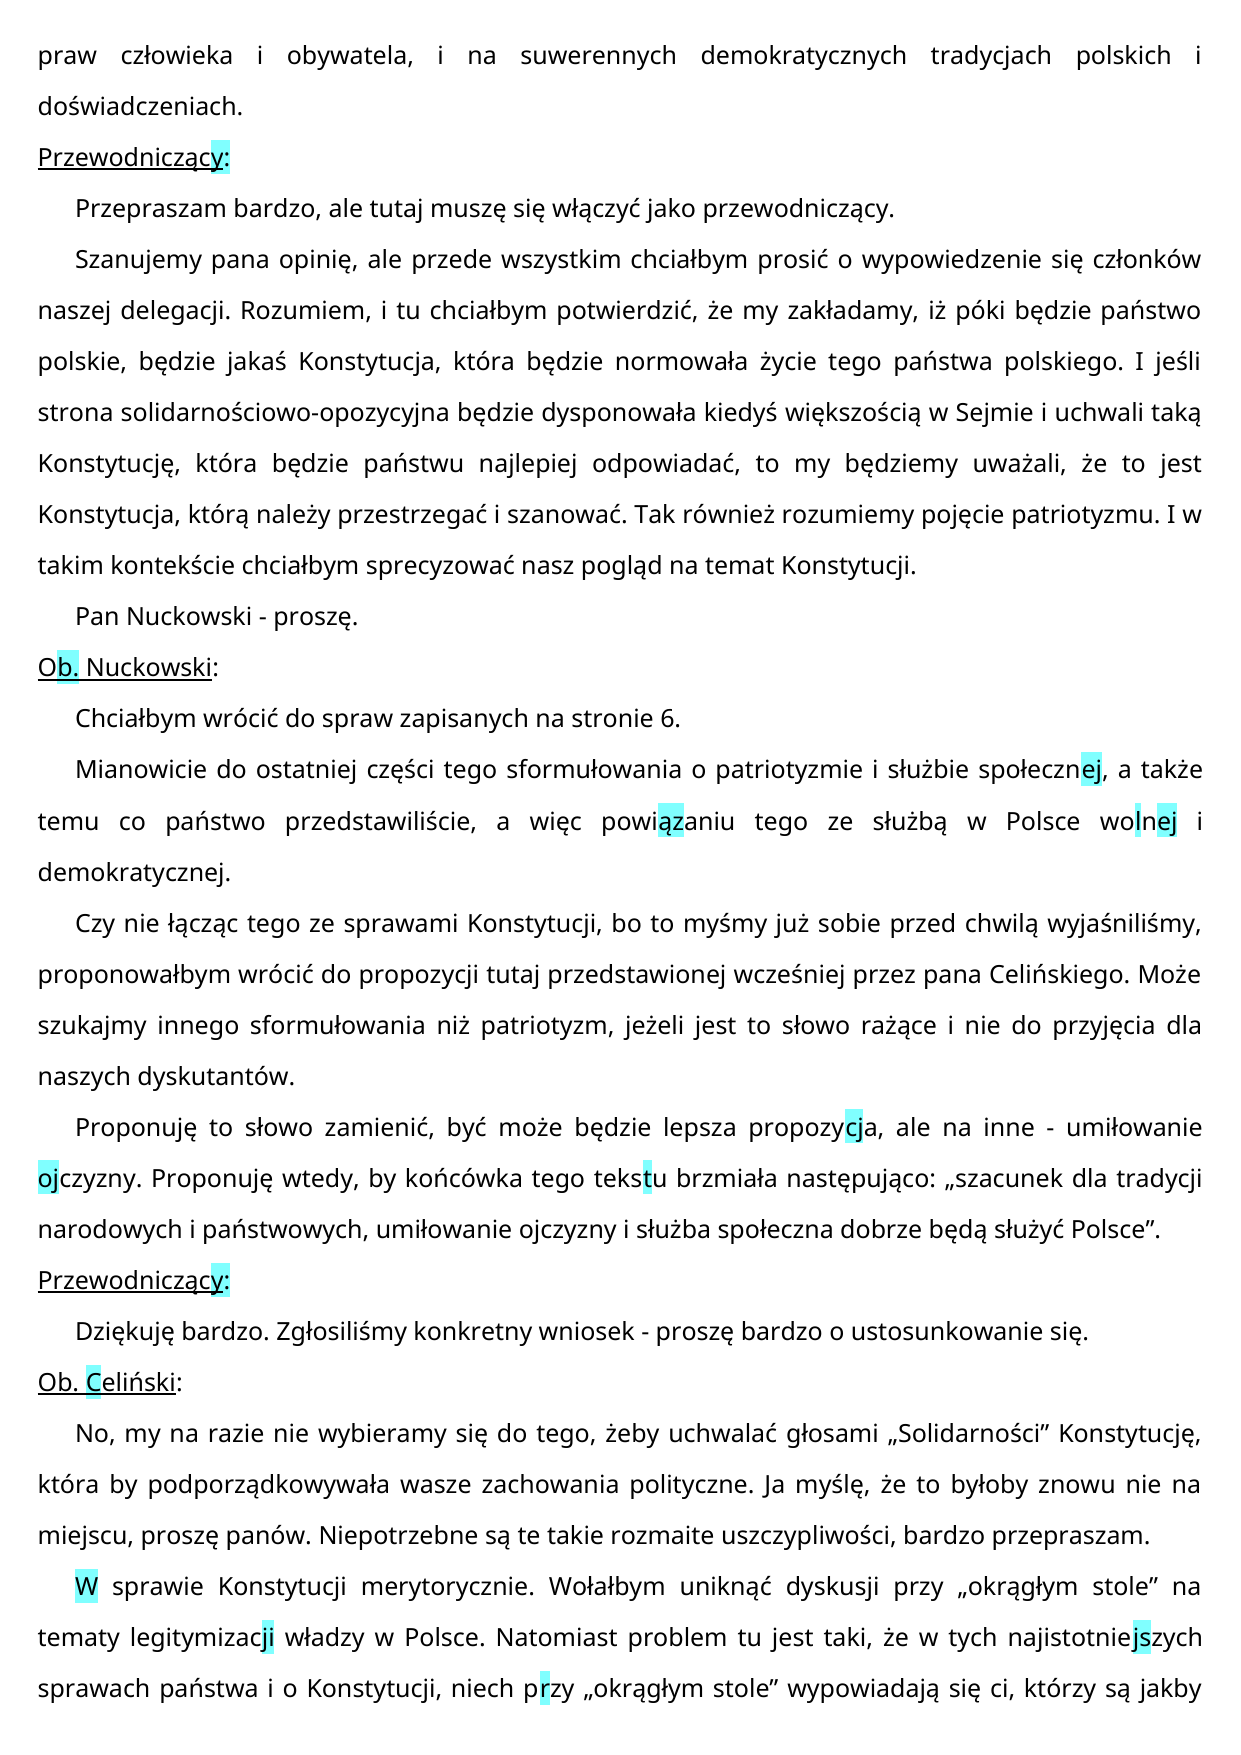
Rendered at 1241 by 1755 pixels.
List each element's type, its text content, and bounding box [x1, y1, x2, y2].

text Mianowicie do ostatniej części tego sformułowania o patriotyzmie i służbie społecznej, a także temu co państwo przedstawiliście, a więc powiązaniu tego ze służbą w Polsce wolnej i demokratycznej. [37, 752, 1203, 888]
text Przepraszam bardzo, ale tutaj muszę się włączyć jako przewodniczący. [37, 191, 1203, 225]
text Chciałbym wrócić do spraw zapisanych na stronie 6. [37, 701, 1203, 735]
text Czy nie łącząc tego ze sprawami Konstytucji, bo to myśmy już sobie przed chwilą wyjaśniliśmy, proponowałbym wrócić do propozycji tutaj przedstawionej wcześniej przez pana Celińskiego. Może szukajmy innego sformułowania niż patriotyzm, jeżeli jest to słowo rażące i nie do przyjęcia dla naszych dyskutantów. [37, 905, 1203, 1092]
text Przewodniczący: [37, 1262, 1203, 1297]
text W sprawie Konstytucji merytorycznie. Wołałbym uniknąć dyskusji przy „okrągłym stole” na tematy legitymizacji władzy w Polsce. Natomiast problem tu jest taki, że w tych najistotniejszych sprawach państwa i o Konstytucji, niech przy „okrągłym stole” wypowiadają się ci, którzy są jakby [37, 1569, 1203, 1705]
text praw człowieka i obywatela, i na suwerennych demokratycznych tradycjach polskich i doświadczeniach. [37, 37, 1203, 123]
text Ob. Nuckowski: [37, 650, 1203, 684]
text Pan Nuckowski - proszę. [37, 599, 1203, 633]
text No, my na razie nie wybieramy się do tego, żeby uchwalać głosami „Solidarności” Konstytucję, która by podporządkowywała wasze zachowania polityczne. Ja myślę, że to byłoby znowu nie na miejscu, proszę panów. Niepotrzebne są te takie rozmaite uszczypliwości, bardzo przepraszam. [37, 1416, 1203, 1552]
text Proponuję to słowo zamienić, być może będzie lepsza propozycja, ale na inne - umiłowanie ojczyzny. Proponuję wtedy, by końcówka tego tekstu brzmiała następująco: „szacunek dla tradycji narodowych i państwowych, umiłowanie ojczyzny i służba społeczna dobrze będą służyć Polsce”. [37, 1109, 1203, 1246]
text Szanujemy pana opinię, ale przede wszystkim chciałbym prosić o wypowiedzenie się członków naszej delegacji. Rozumiem, i tu chciałbym potwierdzić, że my zakładamy, iż póki będzie państwo polskie, będzie jakaś Konstytucja, która będzie normowała życie tego państwa polskiego. I jeśli strona solidarnościowo-opozycyjna będzie dysponowała kiedyś większością w Sejmie i uchwali taką Konstytucję, która będzie państwu najlepiej odpowiadać, to my będziemy uważali, że to jest Konstytucja, którą należy przestrzegać i szanować. Tak również rozumiemy pojęcie patriotyzmu. I w takim kontekście chciałbym sprecyzować nasz pogląd na temat Konstytucji. [37, 242, 1203, 582]
text Dziękuję bardzo. Zgłosiliśmy konkretny wniosek - proszę bardzo o ustosunkowanie się. [37, 1313, 1203, 1348]
text Przewodniczący: [37, 139, 1203, 174]
text Ob. Celiński: [37, 1364, 1203, 1399]
